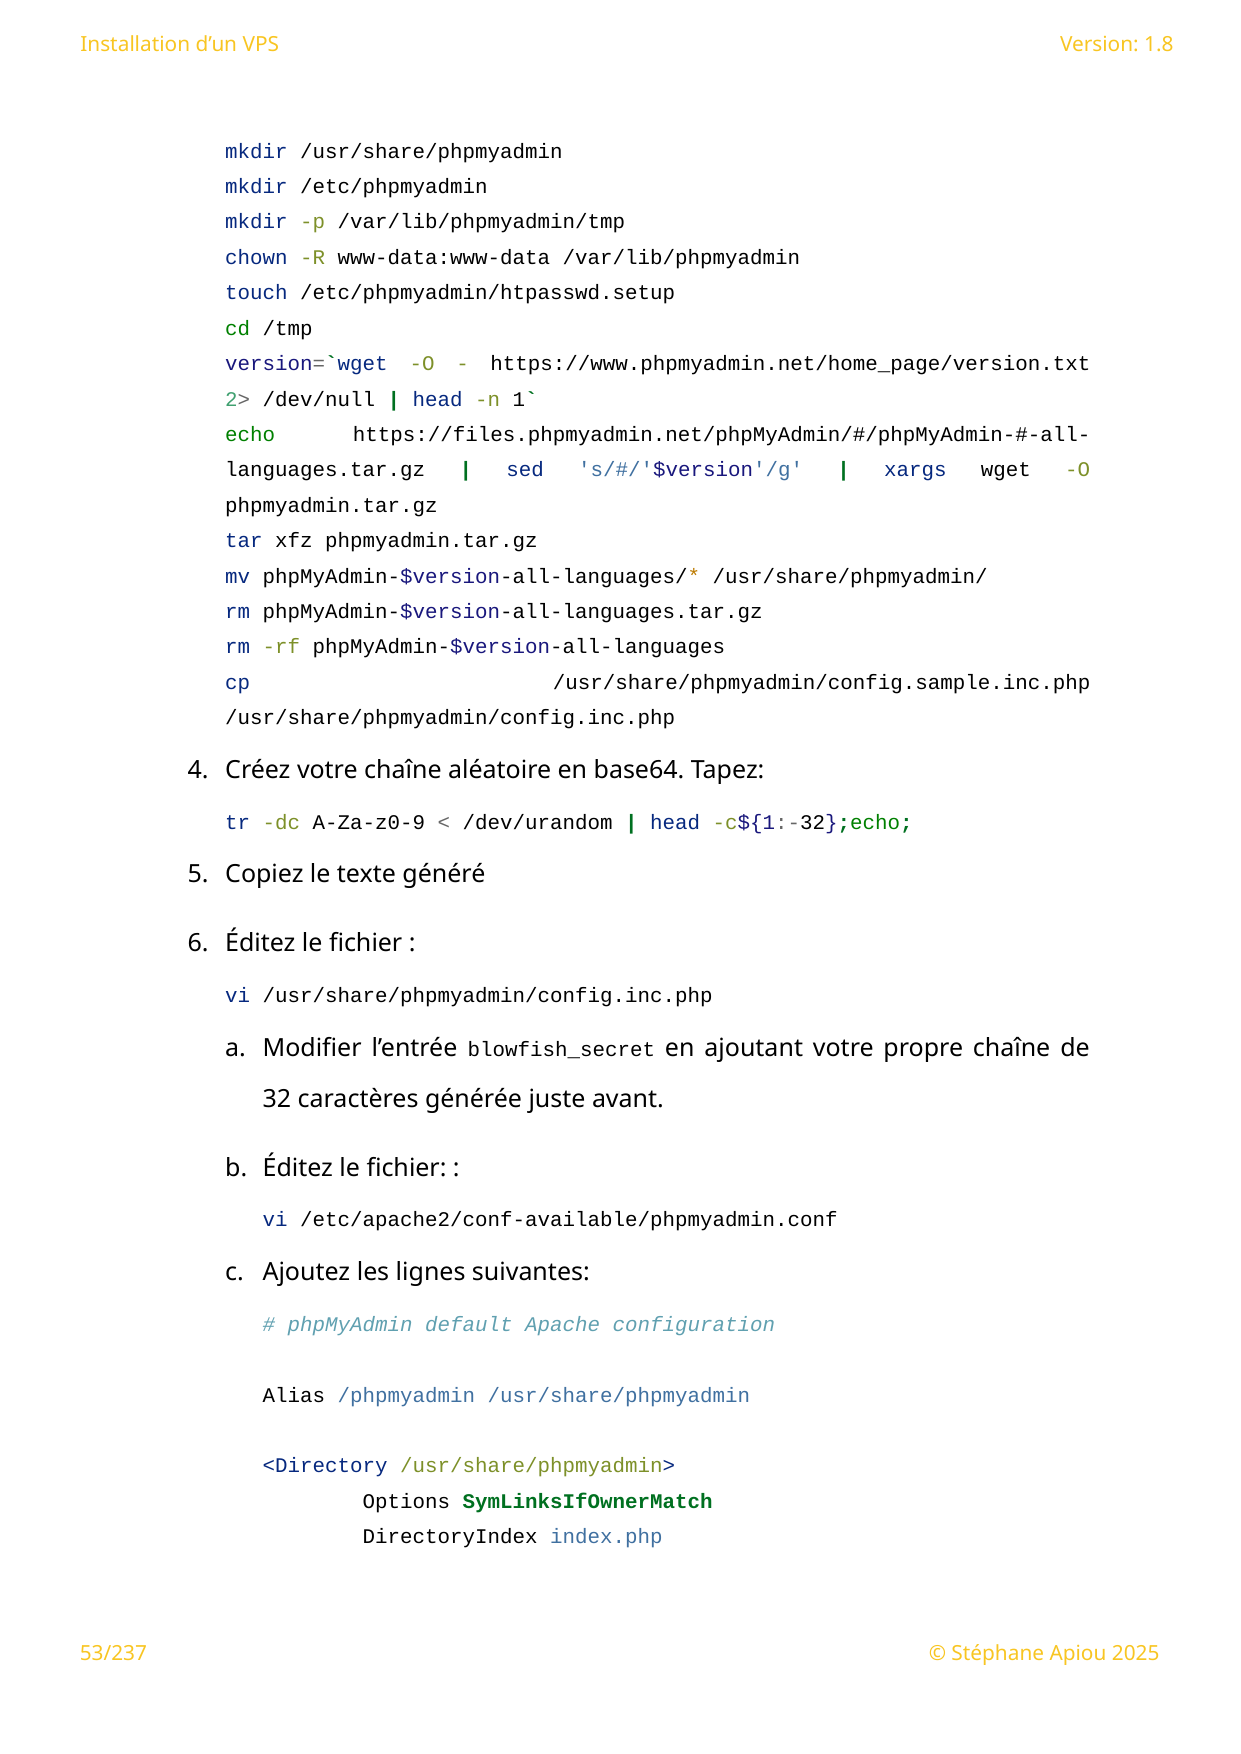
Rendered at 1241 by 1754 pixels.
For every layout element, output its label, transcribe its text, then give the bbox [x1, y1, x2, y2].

list Modifier l’entrée blowfish_secret en ajoutant votre propre chaîne de 32 caractères générée juste avant. [225, 1029, 1090, 1114]
list Alias /phpmyadmin /usr/share/phpmyadmin [225, 1385, 1090, 1408]
list cp /usr/share/phpmyadmin/config.sample.inc.php /usr/share/phpmyadmin/config.inc.php [187, 672, 1090, 731]
list mkdir -p /var/lib/phpmyadmin/tmp [187, 212, 1090, 235]
list tr -dc A-Za-z0-9 < /dev/urandom | head -c${1:-32};echo; [187, 812, 1090, 835]
list echo https://files.phpmyadmin.net/phpMyAdmin/#/phpMyAdmin-#-all-languages.tar.gz | sed 's/#/'$version'/g' | xargs wget -O phpmyadmin.tar.gz [187, 424, 1090, 518]
list version=`wget -O - https://www.phpmyadmin.net/home_page/version.txt 2> /dev/null | head -n 1` [187, 353, 1090, 412]
list tar xfz phpmyadmin.tar.gz [187, 530, 1090, 554]
list Créez votre chaîne aléatoire en base64. Tapez: [187, 752, 1090, 786]
list touch /etc/phpmyadmin/htpasswd.setup [187, 282, 1090, 306]
list chown -R www-data:www-data /var/lib/phpmyadmin [187, 247, 1090, 271]
list rm phpMyAdmin-$version-all-languages.tar.gz [187, 601, 1090, 625]
list rm -rf phpMyAdmin-$version-all-languages [187, 637, 1090, 660]
list Options SymLinksIfOwnerMatch [225, 1491, 1090, 1514]
list mkdir /usr/share/phpmyadmin [187, 141, 1090, 164]
list Copiez le texte généré [187, 856, 1090, 890]
list # phpMyAdmin default Apache configuration [225, 1314, 1090, 1337]
list vi /etc/apache2/conf-available/phpmyadmin.conf [225, 1209, 1090, 1233]
list mkdir /etc/phpmyadmin [187, 176, 1090, 200]
list mv phpMyAdmin-$version-all-languages/* /usr/share/phpmyadmin/ [187, 566, 1090, 589]
list vi /usr/share/phpmyadmin/config.inc.php [187, 985, 1090, 1009]
list Éditez le fichier : [187, 925, 1090, 959]
list <Directory /usr/share/phpmyadmin> [225, 1456, 1090, 1479]
list DirectoryIndex index.php [225, 1526, 1090, 1550]
list Ajoutez les lignes suivantes: [225, 1254, 1090, 1288]
list cd /tmp [187, 318, 1090, 341]
list Éditez le fichier: : [225, 1149, 1090, 1183]
